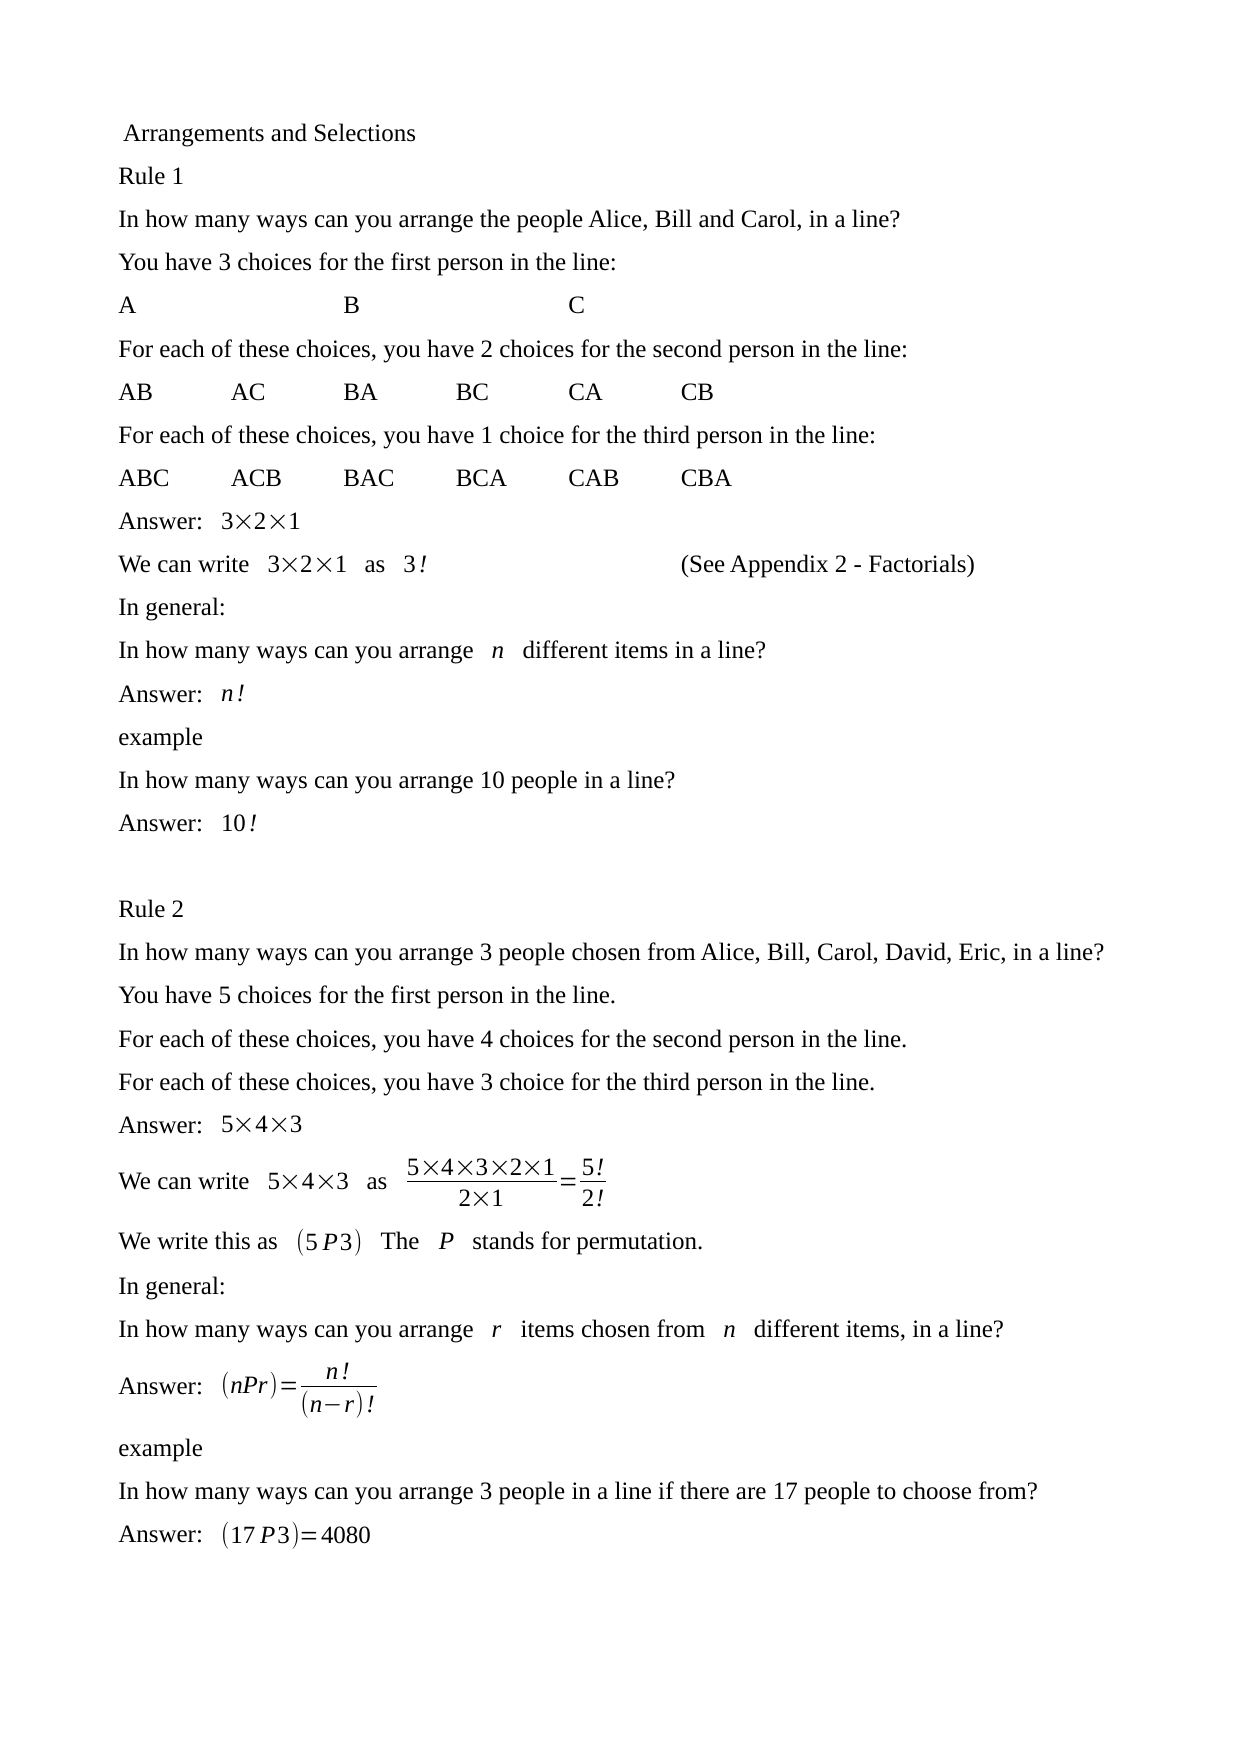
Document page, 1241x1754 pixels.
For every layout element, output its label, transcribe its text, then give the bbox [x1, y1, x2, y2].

text Answer: [118, 1519, 1122, 1550]
text In general: [118, 1271, 1122, 1300]
text Answer: [118, 679, 1122, 707]
text For each of these choices, you have 2 choices for the second person in the line: [118, 334, 1122, 362]
text Rule 1 [118, 161, 1122, 190]
text You have 3 choices for the first person in the line: [118, 247, 1122, 276]
text AB AC BA BC CA CB [118, 377, 1122, 406]
text Answer: [118, 506, 1122, 535]
text We write this asThestands for permutation. [118, 1226, 1122, 1257]
text In how many ways can you arrange 3 people chosen from Alice, Bill, Carol, David, Eric, in a line? [118, 937, 1122, 966]
text Answer: [118, 1110, 1122, 1139]
text Rule 2 [118, 894, 1122, 923]
text In how many ways can you arrange the people Alice, Bill and Carol, in a line? [118, 204, 1122, 233]
text In how many ways can you arrange 3 people in a line if there are 17 people to choose from? [118, 1476, 1122, 1505]
text example [118, 722, 1122, 751]
text Arrangements and Selections [118, 118, 1122, 147]
text We can writeas [118, 1153, 1122, 1212]
text Answer: [118, 808, 1122, 837]
text For each of these choices, you have 3 choice for the third person in the line. [118, 1067, 1122, 1096]
text For each of these choices, you have 1 choice for the third person in the line: [118, 420, 1122, 449]
text You have 5 choices for the first person in the line. [118, 981, 1122, 1009]
text example [118, 1433, 1122, 1462]
text We can writeas (See Appendix 2 - Factorials) [118, 549, 1122, 578]
text Answer: [118, 1357, 1122, 1419]
text For each of these choices, you have 4 choices for the second person in the line. [118, 1024, 1122, 1052]
text ABC ACB BAC BCA CAB CBA [118, 463, 1122, 492]
text In how many ways can you arrange 10 people in a line? [118, 765, 1122, 794]
text In general: [118, 592, 1122, 621]
text In how many ways can you arrangedifferent items in a line? [118, 636, 1122, 664]
text In how many ways can you arrangeitems chosen fromdifferent items, in a line? [118, 1314, 1122, 1343]
text A B C [118, 291, 1122, 319]
